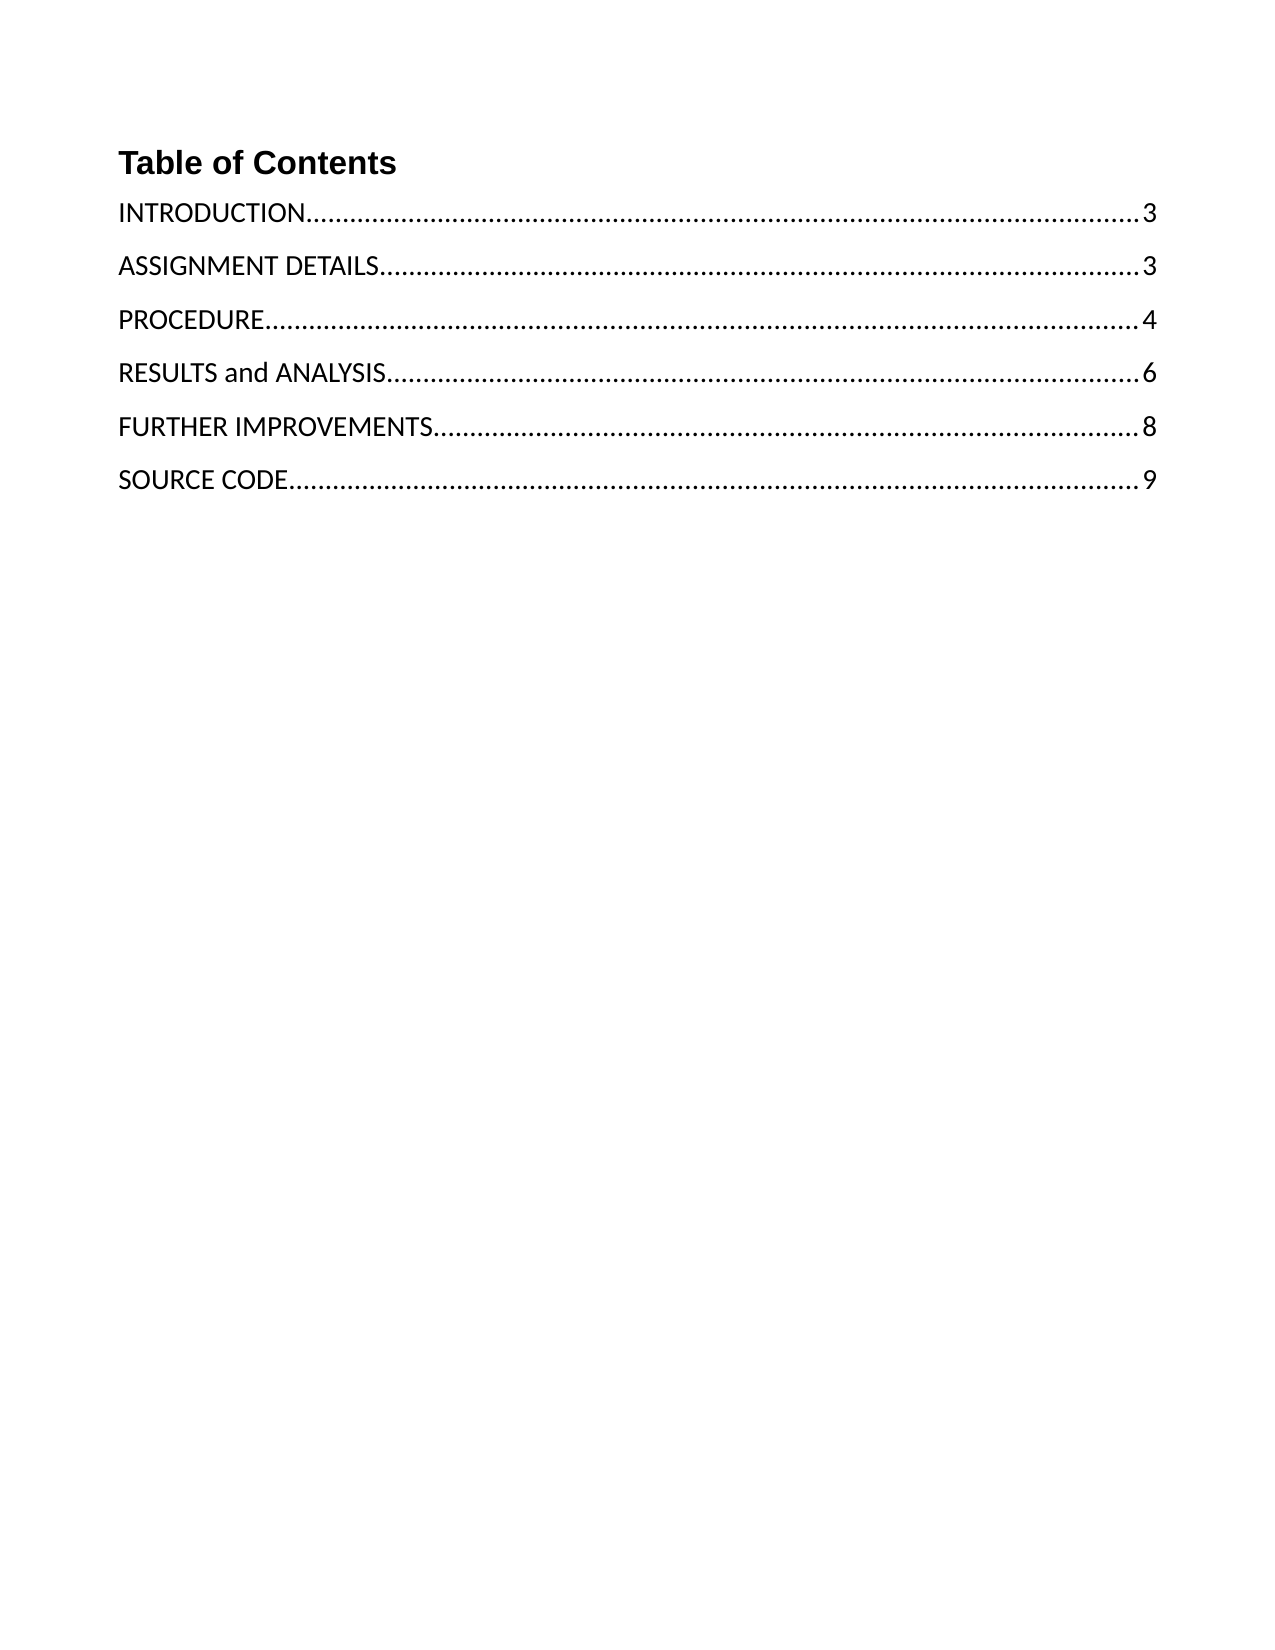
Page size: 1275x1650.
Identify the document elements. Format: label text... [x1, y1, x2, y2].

text PROCEDURE 4 [118, 301, 1157, 337]
subtitle Table of Contents [118, 143, 1157, 182]
text RESULTS and ANALYSIS 6 [118, 354, 1157, 390]
text ASSIGNMENT DETAILS 3 [118, 247, 1157, 283]
text SOURCE CODE 9 [118, 461, 1157, 497]
text FURTHER IMPROVEMENTS 8 [118, 408, 1157, 443]
text INTRODUCTION 3 [118, 194, 1157, 230]
